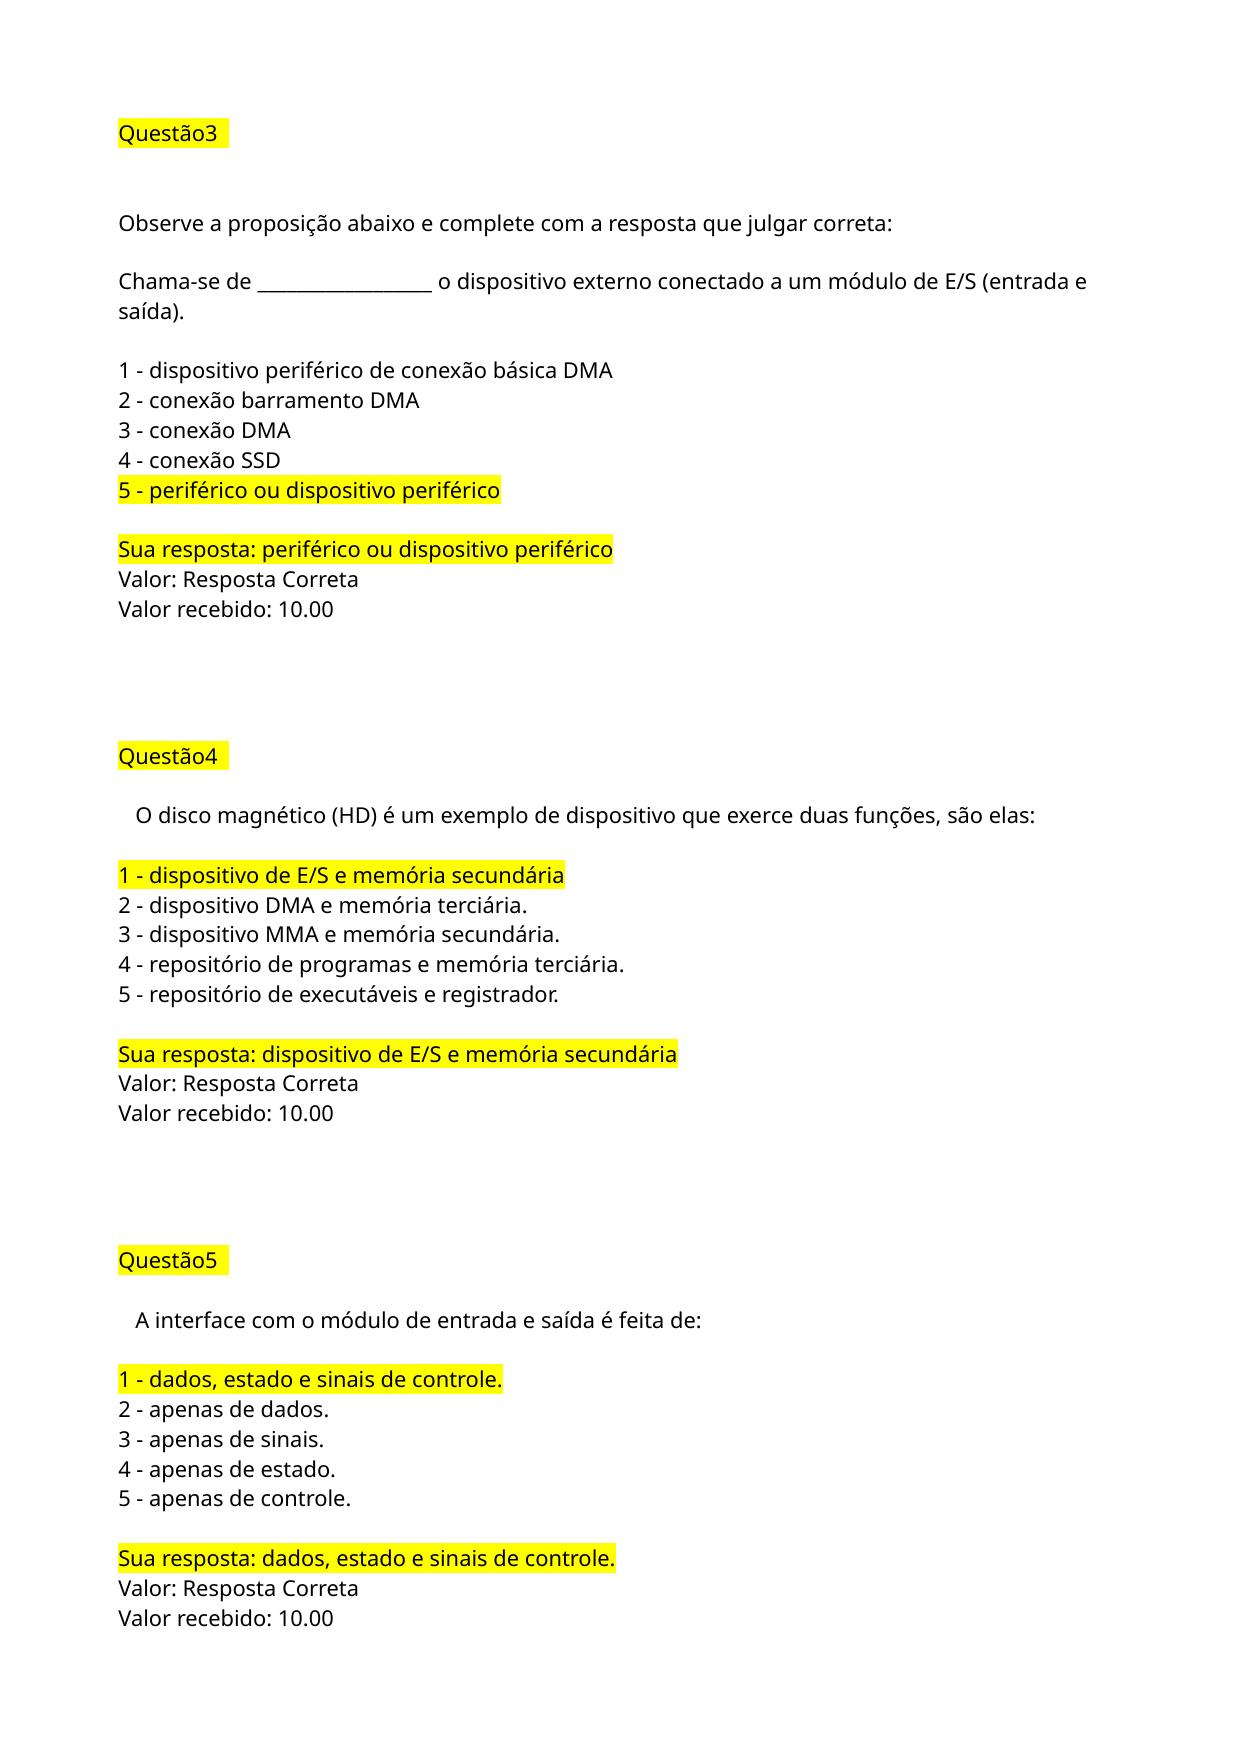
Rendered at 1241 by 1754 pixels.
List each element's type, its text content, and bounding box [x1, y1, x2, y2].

text Valor recebido: 10.00 [118, 1602, 1122, 1632]
text 2 - apenas de dados. [118, 1394, 1122, 1424]
text 5 - repositório de executáveis e registrador. [118, 979, 1122, 1009]
text 1 - dados, estado e sinais de controle. [118, 1364, 1122, 1394]
text 2 - conexão barramento DMA [118, 385, 1122, 415]
text 4 - apenas de estado. [118, 1453, 1122, 1483]
text 1 - dispositivo periférico de conexão básica DMA [118, 355, 1122, 385]
text Valor recebido: 10.00 [118, 594, 1122, 623]
text 3 - apenas de sinais. [118, 1424, 1122, 1453]
text 5 - periférico ou dispositivo periférico [118, 474, 1122, 504]
text Questão3 [118, 118, 1122, 148]
text Sua resposta: dados, estado e sinais de controle. [118, 1543, 1122, 1573]
text Questão4 [118, 741, 1122, 770]
text Sua resposta: dispositivo de E/S e memória secundária [118, 1038, 1122, 1068]
text 1 - dispositivo de E/S e memória secundária [118, 860, 1122, 889]
text 4 - conexão SSD [118, 445, 1122, 474]
text Valor: Resposta Correta [118, 1573, 1122, 1602]
text Valor recebido: 10.00 [118, 1098, 1122, 1128]
text 3 - dispositivo MMA e memória secundária. [118, 919, 1122, 949]
text Valor: Resposta Correta [118, 1068, 1122, 1098]
text A interface com o módulo de entrada e saída é feita de: [118, 1304, 1122, 1334]
text Valor: Resposta Correta [118, 564, 1122, 594]
text Sua resposta: periférico ou dispositivo periférico [118, 534, 1122, 564]
text Questão5 [118, 1245, 1122, 1275]
text 5 - apenas de controle. [118, 1483, 1122, 1513]
text 2 - dispositivo DMA e memória terciária. [118, 889, 1122, 919]
text 3 - conexão DMA [118, 415, 1122, 445]
text 4 - repositório de programas e memória terciária. [118, 949, 1122, 979]
text O disco magnético (HD) é um exemplo de dispositivo que exerce duas funções, são elas: [118, 800, 1122, 830]
text Chama-se de __________________ o dispositivo externo conectado a um módulo de E/S (entrada e saída). [118, 266, 1122, 326]
text Observe a proposição abaixo e complete com a resposta que julgar correta: [118, 207, 1122, 237]
